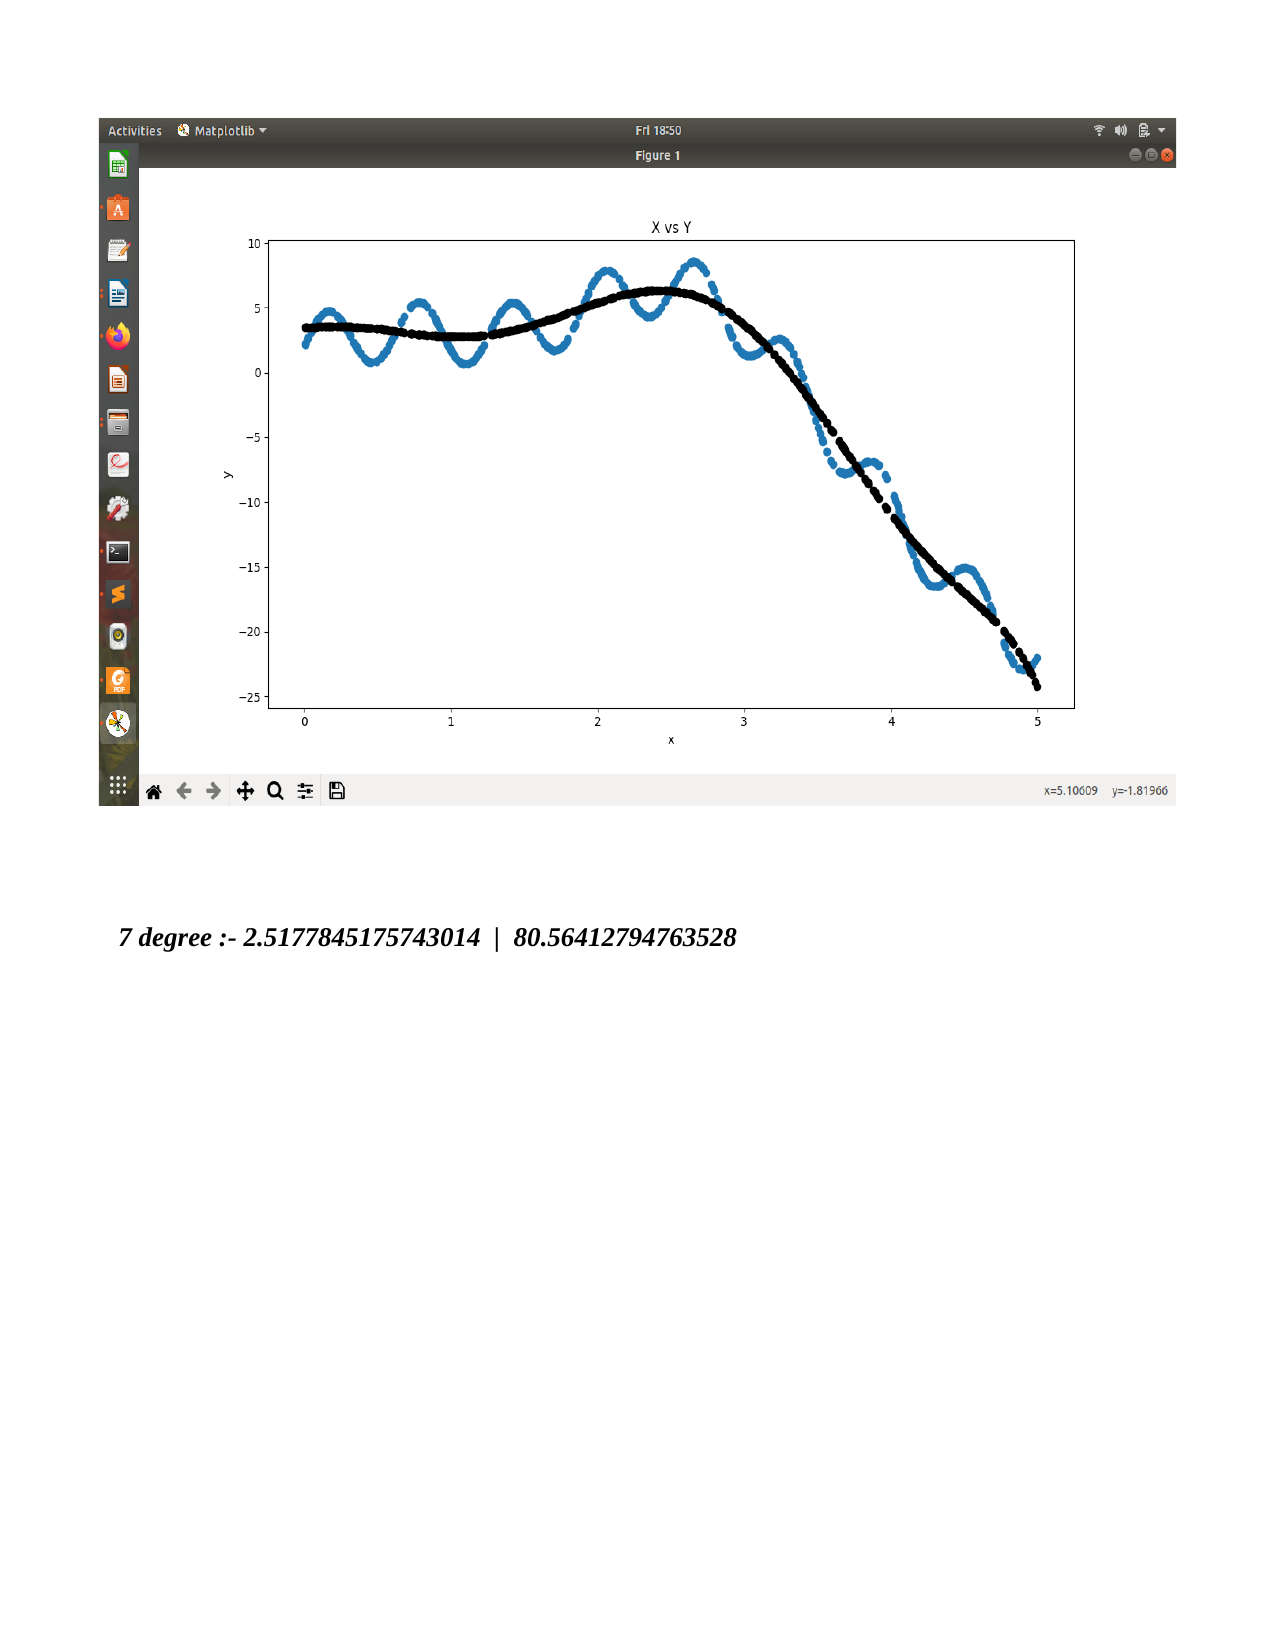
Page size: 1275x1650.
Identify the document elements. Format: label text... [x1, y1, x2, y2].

text 7 degree :- 2.5177845175743014 | 80.56412794763528 [118, 921, 1157, 952]
picture [98, 118, 1177, 806]
